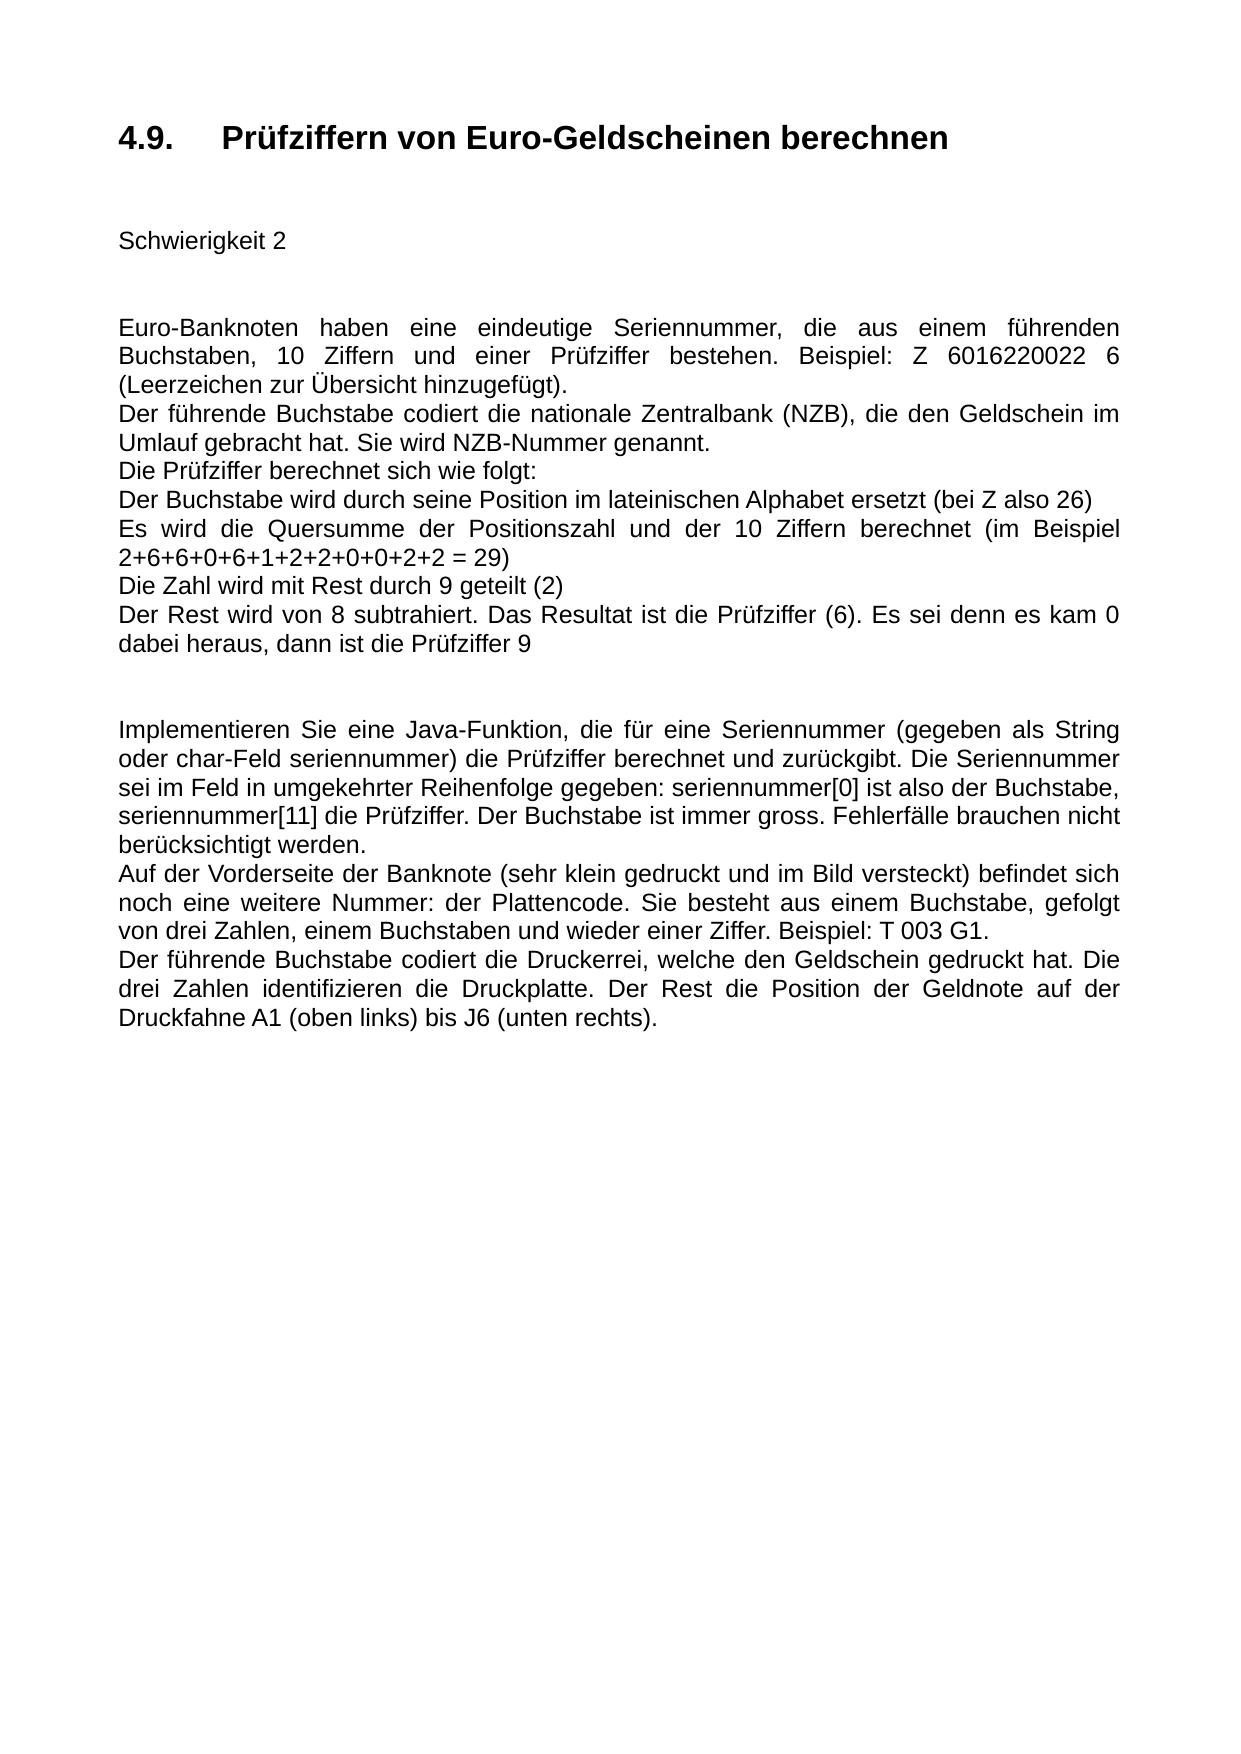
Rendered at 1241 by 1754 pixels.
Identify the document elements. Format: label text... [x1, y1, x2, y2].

text Der Rest wird von 8 subtrahiert. Das Resultat ist die Prüfziffer (6). Es sei denn es kam 0 dabei heraus, dann ist die Prüfziffer 9 [118, 600, 1122, 658]
text Es wird die Quersumme der Positionszahl und der 10 Ziffern berechnet (im Beispiel 2+6+6+0+6+1+2+2+0+0+2+2 = 29) [118, 514, 1122, 571]
text Der Buchstabe wird durch seine Position im lateinischen Alphabet ersetzt (bei Z also 26) [118, 485, 1122, 514]
text Die Zahl wird mit Rest durch 9 geteilt (2) [118, 571, 1122, 600]
list Prüfziffern von Euro-Geldscheinen berechnen [118, 118, 1122, 157]
text Euro-Banknoten haben eine eindeutige Seriennummer, die aus einem führenden Buchstaben, 10 Ziffern und einer Prüfziffer bestehen. Beispiel: Z 6016220022 6 (Leerzeichen zur Übersicht hinzugefügt). [118, 313, 1122, 399]
text Auf der Vorderseite der Banknote (sehr klein gedruckt und im Bild versteckt) befindet sich noch eine weitere Nummer: der Plattencode. Sie besteht aus einem Buchstabe, gefolgt von drei Zahlen, einem Buchstaben und wieder einer Ziffer. Beispiel: T 003 G1. [118, 859, 1122, 945]
text Implementieren Sie eine Java-Funktion, die für eine Seriennummer (gegeben als String oder char-Feld seriennummer) die Prüfziffer berechnet und zurückgibt. Die Seriennummer sei im Feld in umgekehrter Reihenfolge gegeben: seriennummer[0] ist also der Buchstabe, seriennummer[11] die Prüfziffer. Der Buchstabe ist immer gross. Fehlerfälle brauchen nicht berücksichtigt werden. [118, 715, 1122, 859]
text Der führende Buchstabe codiert die nationale Zentralbank (NZB), die den Geldschein im Umlauf gebracht hat. Sie wird NZB-Nummer genannt. [118, 399, 1122, 456]
text Die Prüfziffer berechnet sich wie folgt: [118, 456, 1122, 485]
text Der führende Buchstabe codiert die Druckerrei, welche den Geldschein gedruckt hat. Die drei Zahlen identifizieren die Druckplatte. Der Rest die Position der Geldnote auf der Druckfahne A1 (oben links) bis J6 (unten rechts). [118, 945, 1122, 1031]
text Schwierigkeit 2 [118, 226, 1122, 254]
